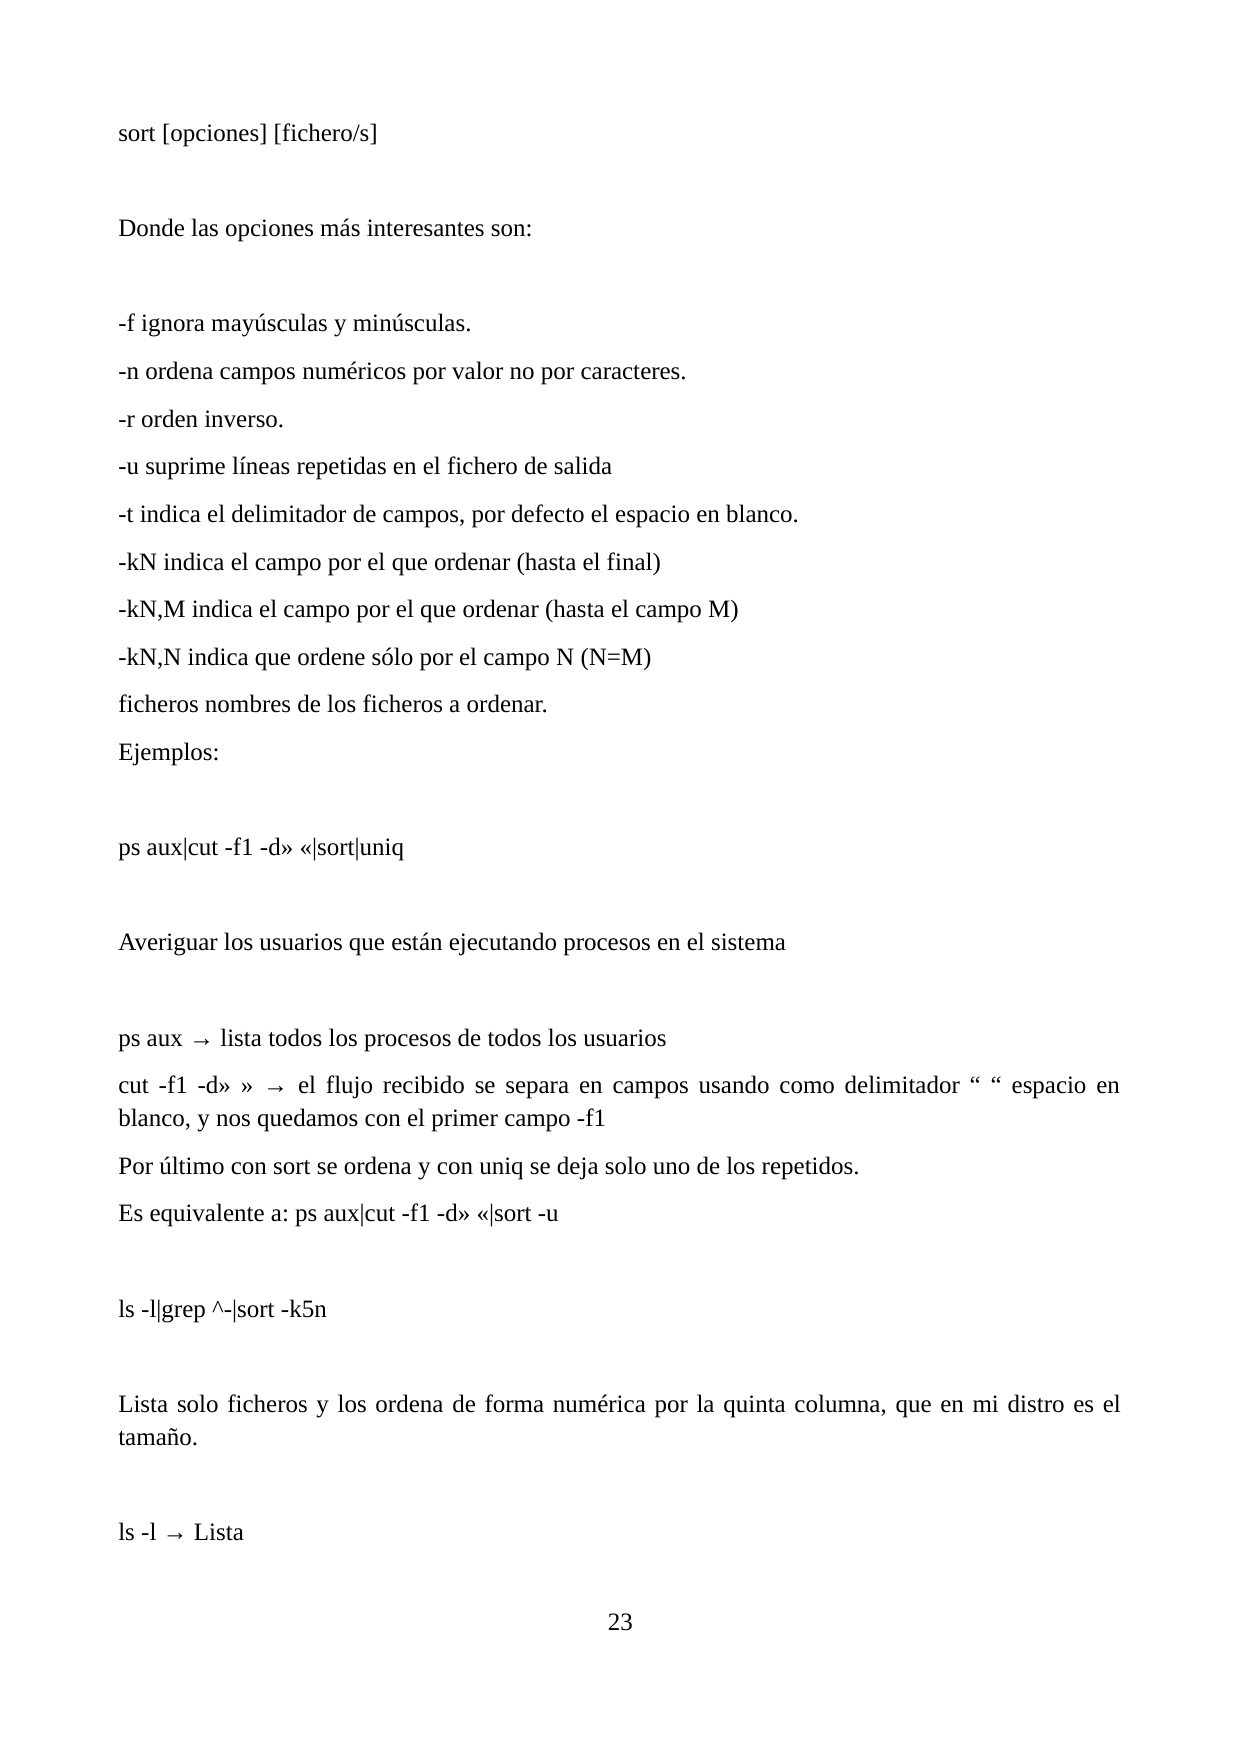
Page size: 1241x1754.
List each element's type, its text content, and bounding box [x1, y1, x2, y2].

text Es equivalente a: ps aux|cut -f1 -d» «|sort -u [118, 1198, 1122, 1227]
text ls -l → Lista [118, 1517, 1122, 1546]
text sort [opciones] [fichero/s] [118, 118, 1122, 147]
text -u suprime líneas repetidas en el fichero de salida [118, 451, 1122, 480]
text -n ordena campos numéricos por valor no por caracteres. [118, 356, 1122, 385]
text cut -f1 -d» » → el flujo recibido se separa en campos usando como delimitador “ “ espacio en blanco, y nos quedamos con el primer campo -f1 [118, 1070, 1122, 1132]
text ls -l|grep ^-|sort -k5n [118, 1294, 1122, 1322]
text -t indica el delimitador de campos, por defecto el espacio en blanco. [118, 499, 1122, 528]
text ps aux|cut -f1 -d» «|sort|uniq [118, 832, 1122, 861]
text Por último con sort se ordena y con uniq se deja solo uno de los repetidos. [118, 1151, 1122, 1179]
text ps aux → lista todos los procesos de todos los usuarios [118, 1023, 1122, 1051]
text -kN indica el campo por el que ordenar (hasta el final) [118, 547, 1122, 575]
text ficheros nombres de los ficheros a ordenar. [118, 689, 1122, 718]
text Lista solo ficheros y los ordena de forma numérica por la quinta columna, que en mi distro es el tamaño. [118, 1389, 1122, 1451]
text -f ignora mayúsculas y minúsculas. [118, 308, 1122, 337]
text Donde las opciones más interesantes son: [118, 213, 1122, 242]
text -kN,M indica el campo por el que ordenar (hasta el campo M) [118, 594, 1122, 623]
text Averiguar los usuarios que están ejecutando procesos en el sistema [118, 927, 1122, 956]
text -r orden inverso. [118, 404, 1122, 432]
text Ejemplos: [118, 737, 1122, 766]
text -kN,N indica que ordene sólo por el campo N (N=M) [118, 642, 1122, 671]
